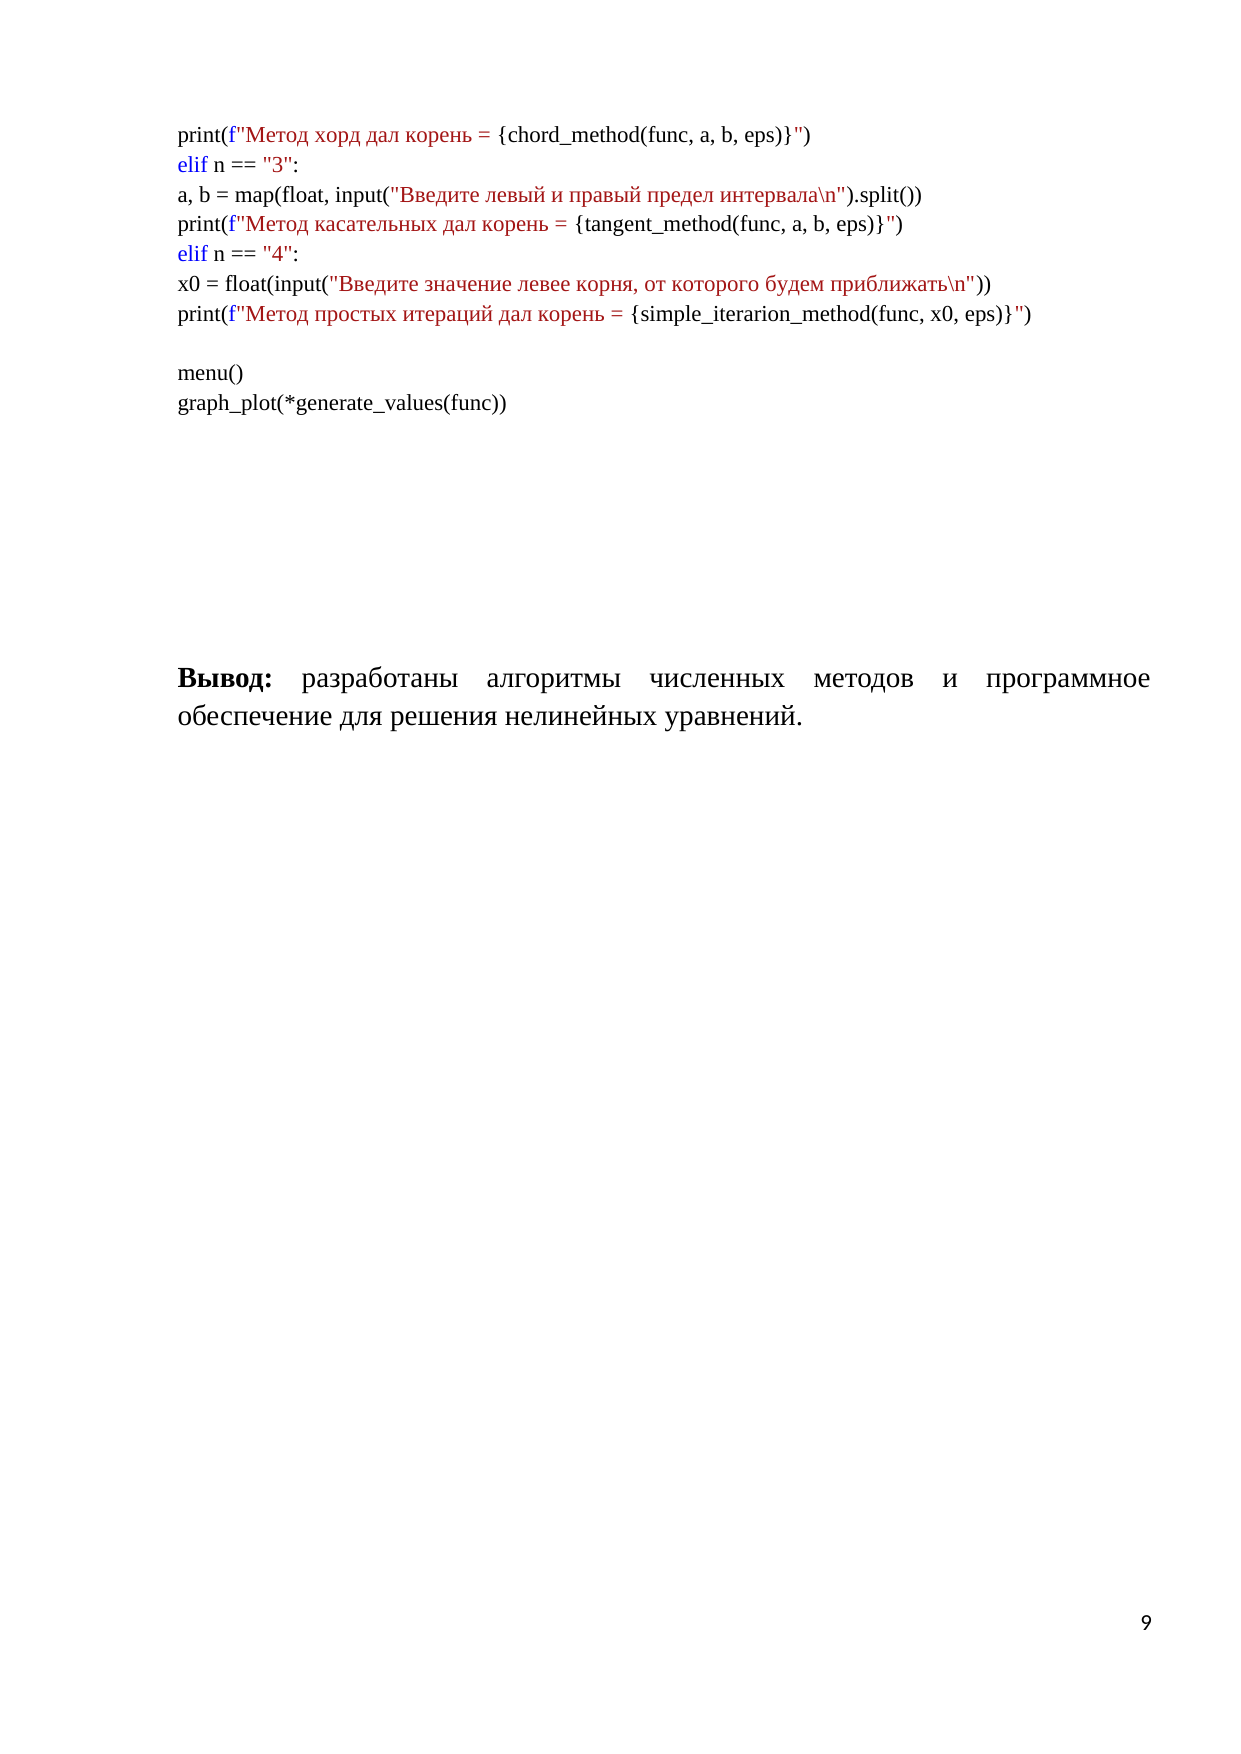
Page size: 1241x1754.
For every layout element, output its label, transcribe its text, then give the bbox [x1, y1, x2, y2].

text elif n == "3": [177, 148, 1152, 177]
text print(f"Метод хорд дал корень = {chord_method(func, a, b, eps)}") [177, 118, 1152, 148]
text graph_plot(*generate_values(func)) [177, 385, 1152, 415]
subtitle Вывод: разработаны алгоритмы численных методов и программное обеспечение для решения нелинейных уравнений. [177, 660, 1152, 732]
text a, b = map(float, input("Введите левый и правый предел интервала\n").split()) [177, 177, 1152, 207]
text print(f"Метод касательных дал корень = {tangent_method(func, a, b, eps)}") [177, 207, 1152, 237]
text print(f"Метод простых итераций дал корень = {simple_iterarion_method(func, x0, eps)}") [177, 296, 1152, 326]
text x0 = float(input("Введите значение левее корня, от которого будем приближать\n")) [177, 267, 1152, 296]
text elif n == "4": [177, 237, 1152, 267]
text menu() [177, 356, 1152, 385]
